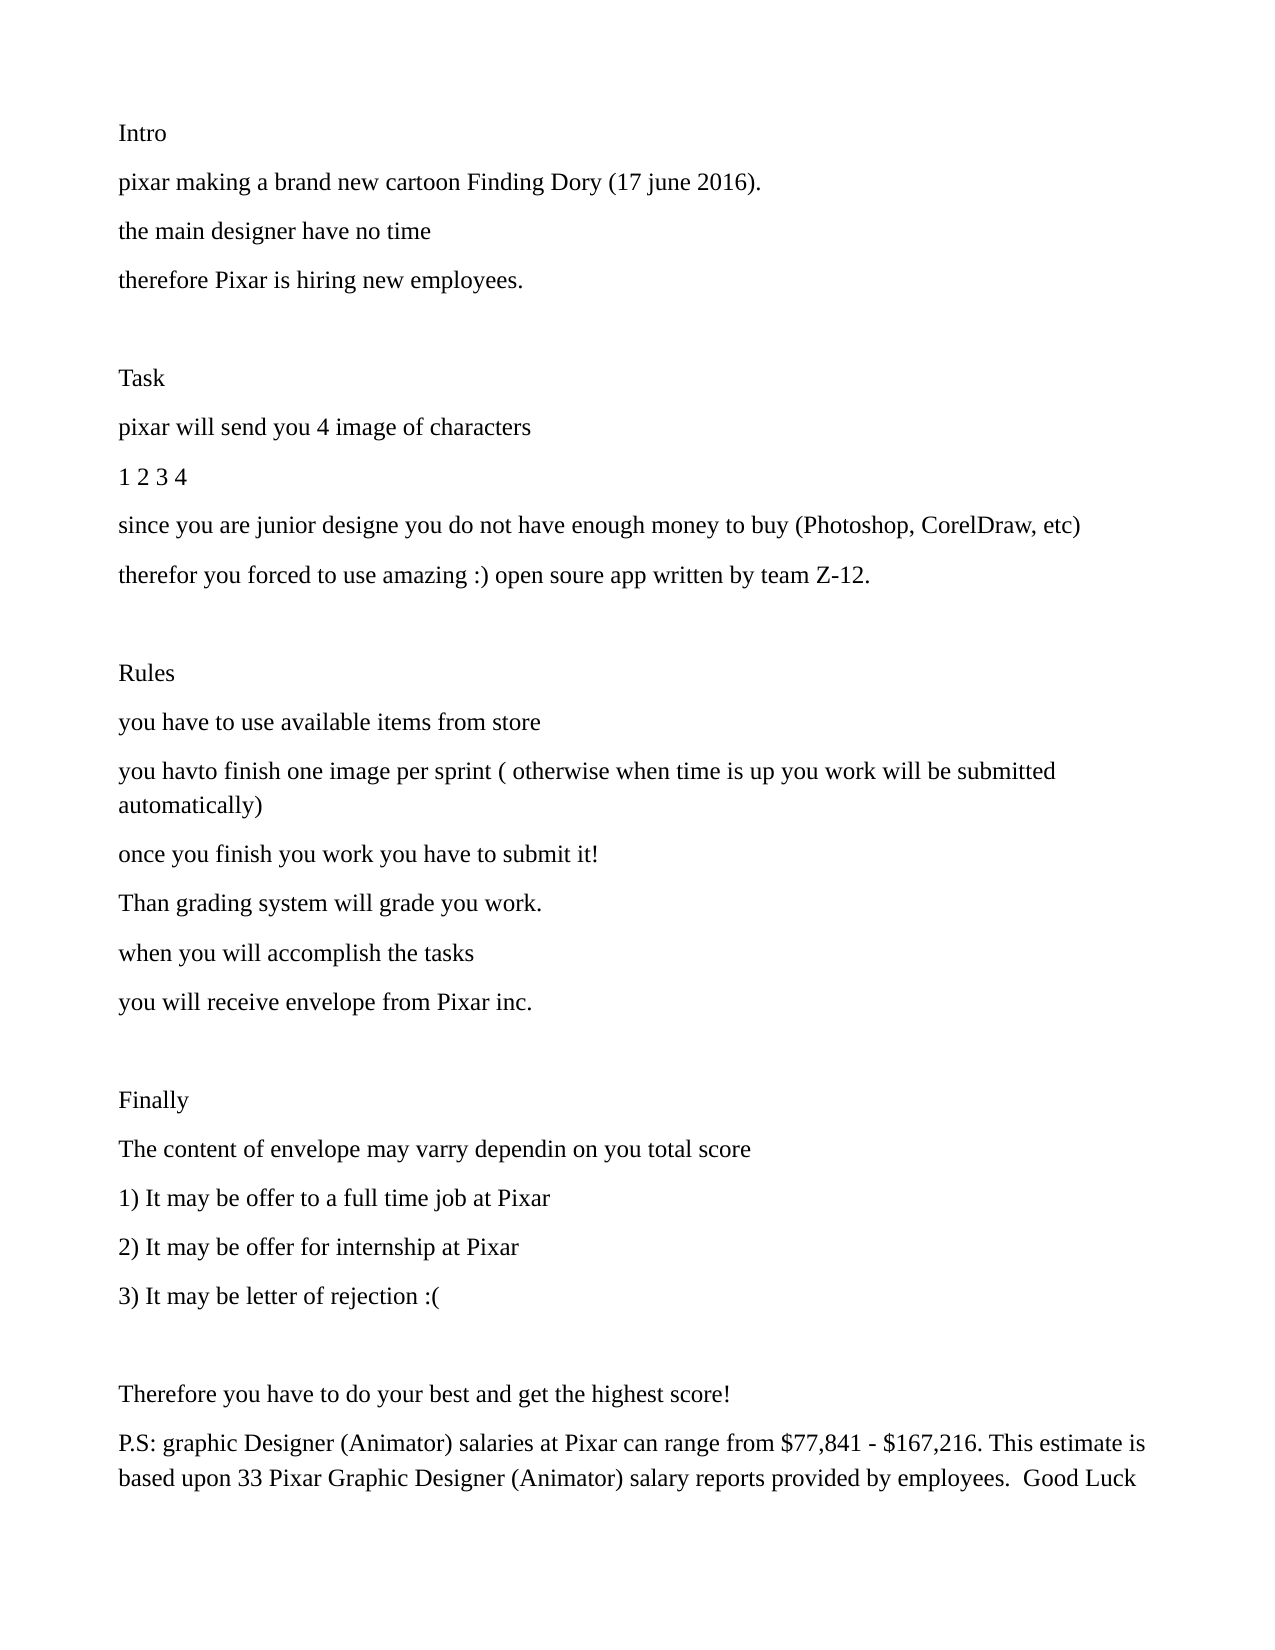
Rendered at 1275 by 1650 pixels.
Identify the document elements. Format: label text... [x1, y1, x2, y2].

text Therefore you have to do your best and get the highest score! [118, 1379, 1157, 1408]
text therefore Pixar is hiring new employees. [118, 265, 1157, 294]
text therefor you forced to use amazing :) open soure app written by team Z-12. [118, 560, 1157, 588]
text the main designer have no time [118, 216, 1157, 245]
text you havto finish one image per sprint ( otherwise when time is up you work will be submitted automatically) [118, 756, 1157, 819]
text Finally [118, 1085, 1157, 1113]
text 1) It may be offer to a full time job at Pixar [118, 1183, 1157, 1212]
text Task [118, 363, 1157, 392]
text The content of envelope may varry dependin on you total score [118, 1134, 1157, 1163]
text pixar making a brand new cartoon Finding Dory (17 june 2016). [118, 167, 1157, 196]
text 1 2 3 4 [118, 462, 1157, 490]
text you will receive envelope from Pixar inc. [118, 987, 1157, 1015]
text 3) It may be letter of rejection :( [118, 1281, 1157, 1310]
text Intro [118, 118, 1157, 147]
text when you will accomplish the tasks [118, 938, 1157, 966]
text Than grading system will grade you work. [118, 888, 1157, 917]
text pixar will send you 4 image of characters [118, 412, 1157, 441]
text Rules [118, 658, 1157, 687]
text 2) It may be offer for internship at Pixar [118, 1232, 1157, 1261]
text P.S: graphic Designer (Animator) salaries at Pixar can range from $77,841 - $167,216. This estimate is based upon 33 Pixar Graphic Designer (Animator) salary reports provided by employees. Good Luck [118, 1428, 1157, 1491]
text once you finish you work you have to submit it! [118, 839, 1157, 868]
text you have to use available items from store [118, 707, 1157, 736]
text since you are junior designe you do not have enough money to buy (Photoshop, CorelDraw, etc) [118, 511, 1157, 539]
